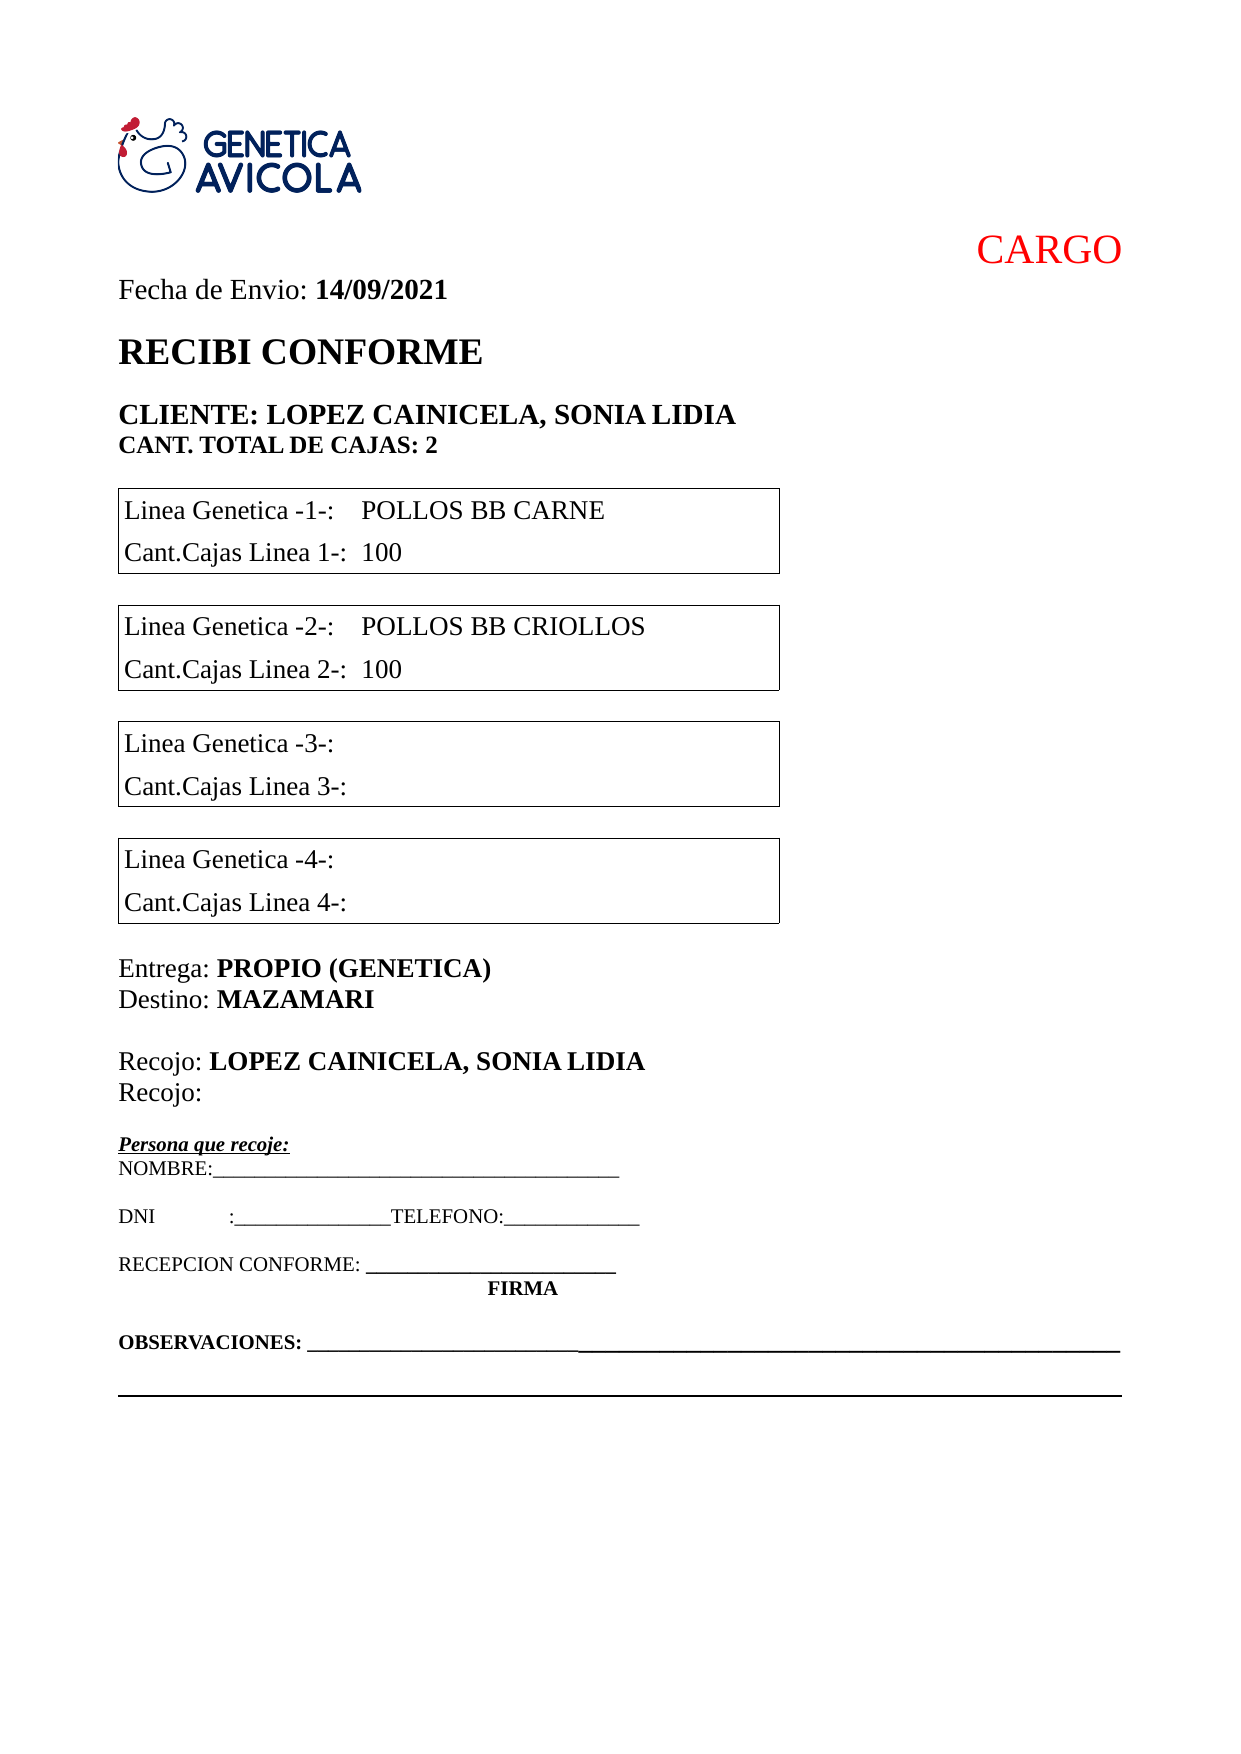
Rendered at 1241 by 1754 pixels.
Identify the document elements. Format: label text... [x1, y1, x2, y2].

table_cell [356, 574, 779, 604]
table_cell Cant.Cajas Linea 2-: [119, 647, 356, 690]
text Destino: MAZAMARI [118, 983, 1122, 1014]
table_header Linea Genetica -1-: [119, 489, 356, 531]
table_cell [356, 691, 779, 721]
table_cell [356, 722, 779, 764]
table_cell Cant.Cajas Linea 3-: [119, 764, 356, 806]
text OBSERVACIONES: __________________________________________________________________ [118, 1324, 1122, 1355]
table_cell [356, 880, 779, 923]
text RECIBI CONFORME [118, 330, 1122, 373]
table_cell [356, 807, 779, 838]
text FIRMA [118, 1276, 1122, 1300]
table_cell Cant.Cajas Linea 4-: [119, 880, 356, 923]
table_cell POLLOS BB CRIOLLOS [356, 606, 779, 647]
text Persona que recoje: [118, 1132, 1122, 1156]
text CLIENTE: LOPEZ CAINICELA, SONIA LIDIA [118, 397, 1122, 431]
text Fecha de Envio: 14/09/2021 [118, 272, 1122, 306]
table_header POLLOS BB CARNE [356, 489, 779, 531]
text DNI :_______________TELEFONO:_____________ [118, 1204, 1122, 1228]
picture [117, 117, 362, 193]
table_cell Cant.Cajas Linea 1-: [119, 531, 356, 573]
text CARGO [118, 224, 1122, 272]
table_cell 100 [356, 647, 779, 690]
table_cell Linea Genetica -2-: [119, 606, 356, 647]
table_cell 100 [356, 531, 779, 573]
table_cell Linea Genetica -3-: [119, 722, 356, 764]
table_cell [118, 574, 356, 604]
text NOMBRE:_______________________________________ [118, 1156, 1122, 1180]
text CANT. TOTAL DE CAJAS: 2 [118, 431, 1122, 459]
text Entrega: PROPIO (GENETICA) [118, 952, 1122, 983]
table_cell [118, 691, 356, 721]
table_cell [356, 764, 779, 806]
table_cell [118, 807, 356, 838]
text Recojo: [118, 1076, 1122, 1108]
table_cell [356, 839, 779, 880]
text RECEPCION CONFORME: ________________________ [118, 1252, 1122, 1276]
text Recojo: LOPEZ CAINICELA, SONIA LIDIA [118, 1045, 1122, 1076]
table_cell Linea Genetica -4-: [119, 839, 356, 880]
